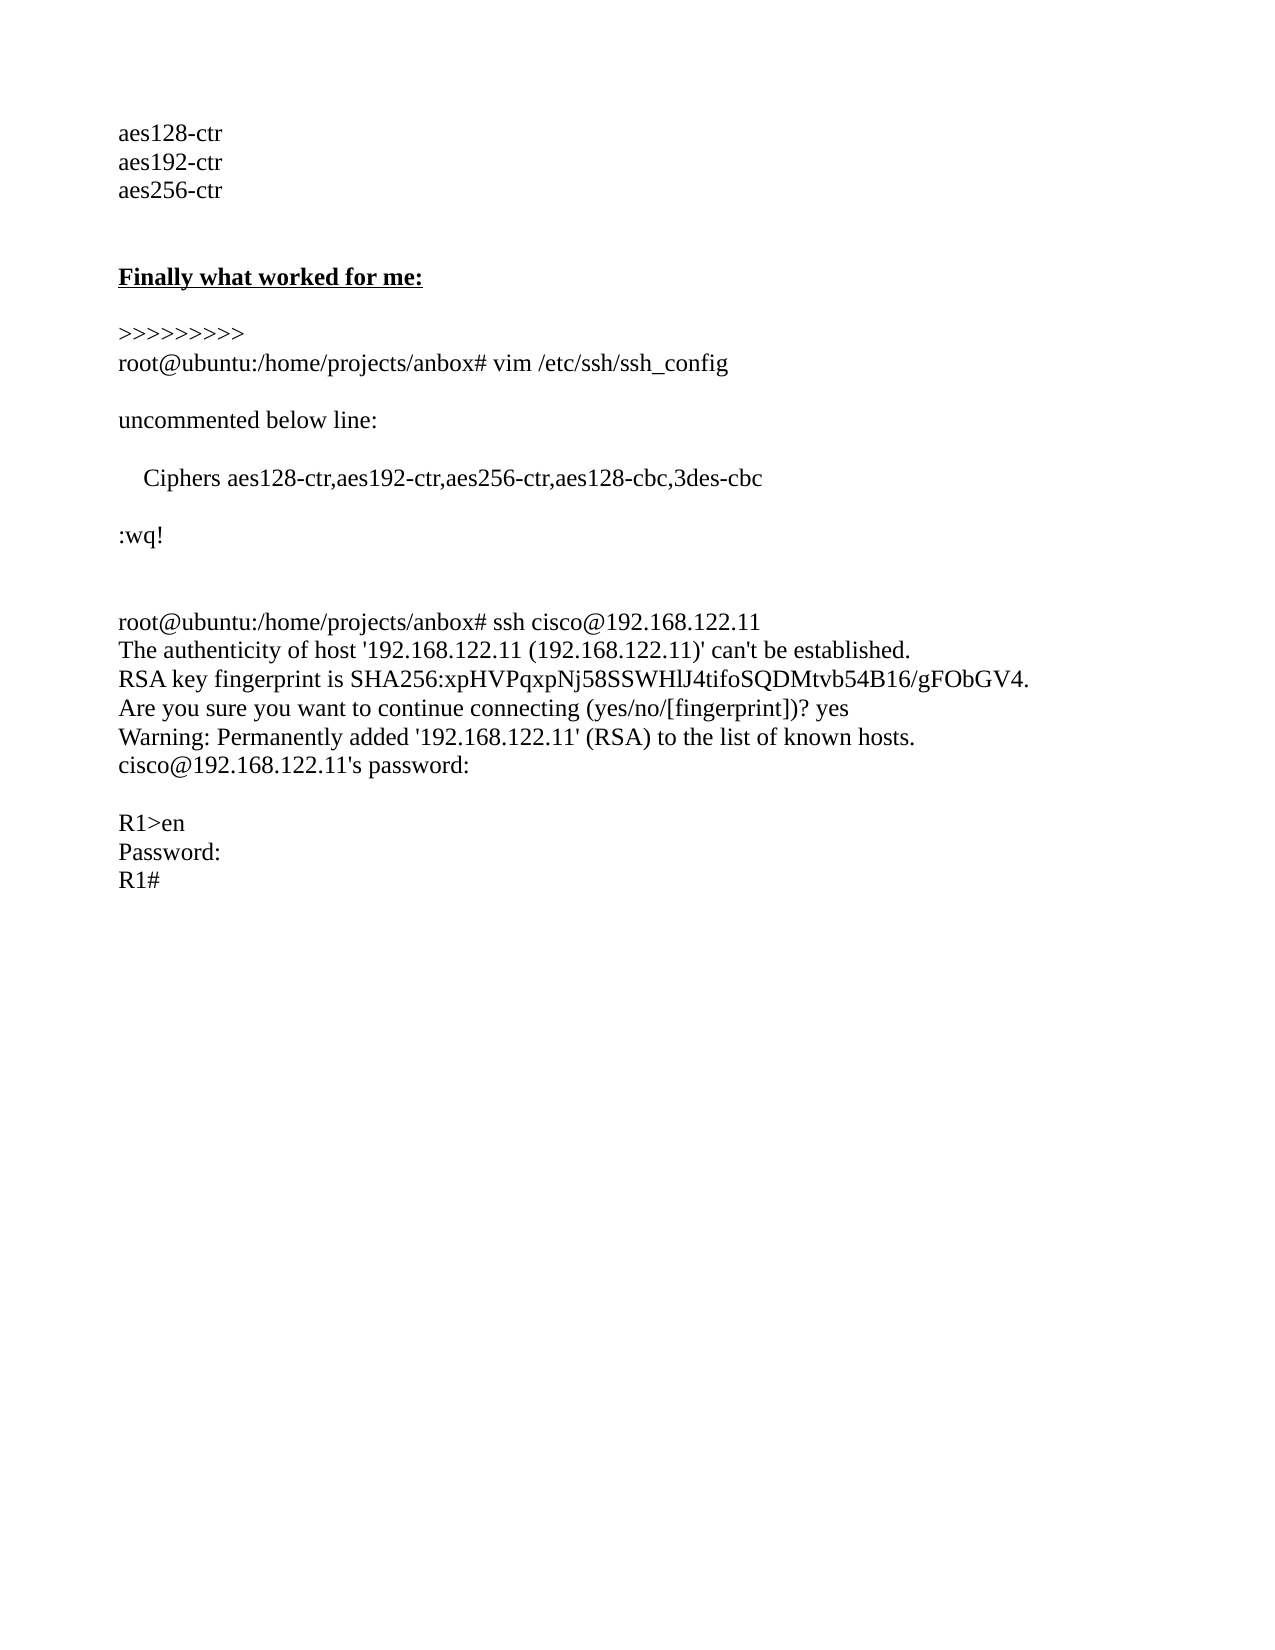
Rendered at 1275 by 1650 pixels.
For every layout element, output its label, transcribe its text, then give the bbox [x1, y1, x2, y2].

text uncommented below line: [118, 406, 1157, 434]
text RSA key fingerprint is SHA256:xpHVPqxpNj58SSWHlJ4tifoSQDMtvb54B16/gFObGV4. [118, 664, 1157, 693]
text R1# [118, 866, 1157, 894]
text R1>en [118, 808, 1157, 837]
text cisco@192.168.122.11's password: [118, 751, 1157, 779]
text aes128-ctr [118, 118, 1157, 147]
text Password: [118, 837, 1157, 866]
text root@ubuntu:/home/projects/anbox# vim /etc/ssh/ssh_config [118, 348, 1157, 377]
text Finally what worked for me: [118, 262, 1157, 291]
text Warning: Permanently added '192.168.122.11' (RSA) to the list of known hosts. [118, 722, 1157, 751]
text The authenticity of host '192.168.122.11 (192.168.122.11)' can't be established. [118, 636, 1157, 664]
text aes256-ctr [118, 176, 1157, 204]
text Are you sure you want to continue connecting (yes/no/[fingerprint])? yes [118, 693, 1157, 722]
text >>>>>>>>> [118, 319, 1157, 348]
text :wq! [118, 521, 1157, 549]
text Ciphers aes128-ctr,aes192-ctr,aes256-ctr,aes128-cbc,3des-cbc [118, 463, 1157, 492]
text aes192-ctr [118, 147, 1157, 176]
text root@ubuntu:/home/projects/anbox# ssh cisco@192.168.122.11 [118, 607, 1157, 636]
